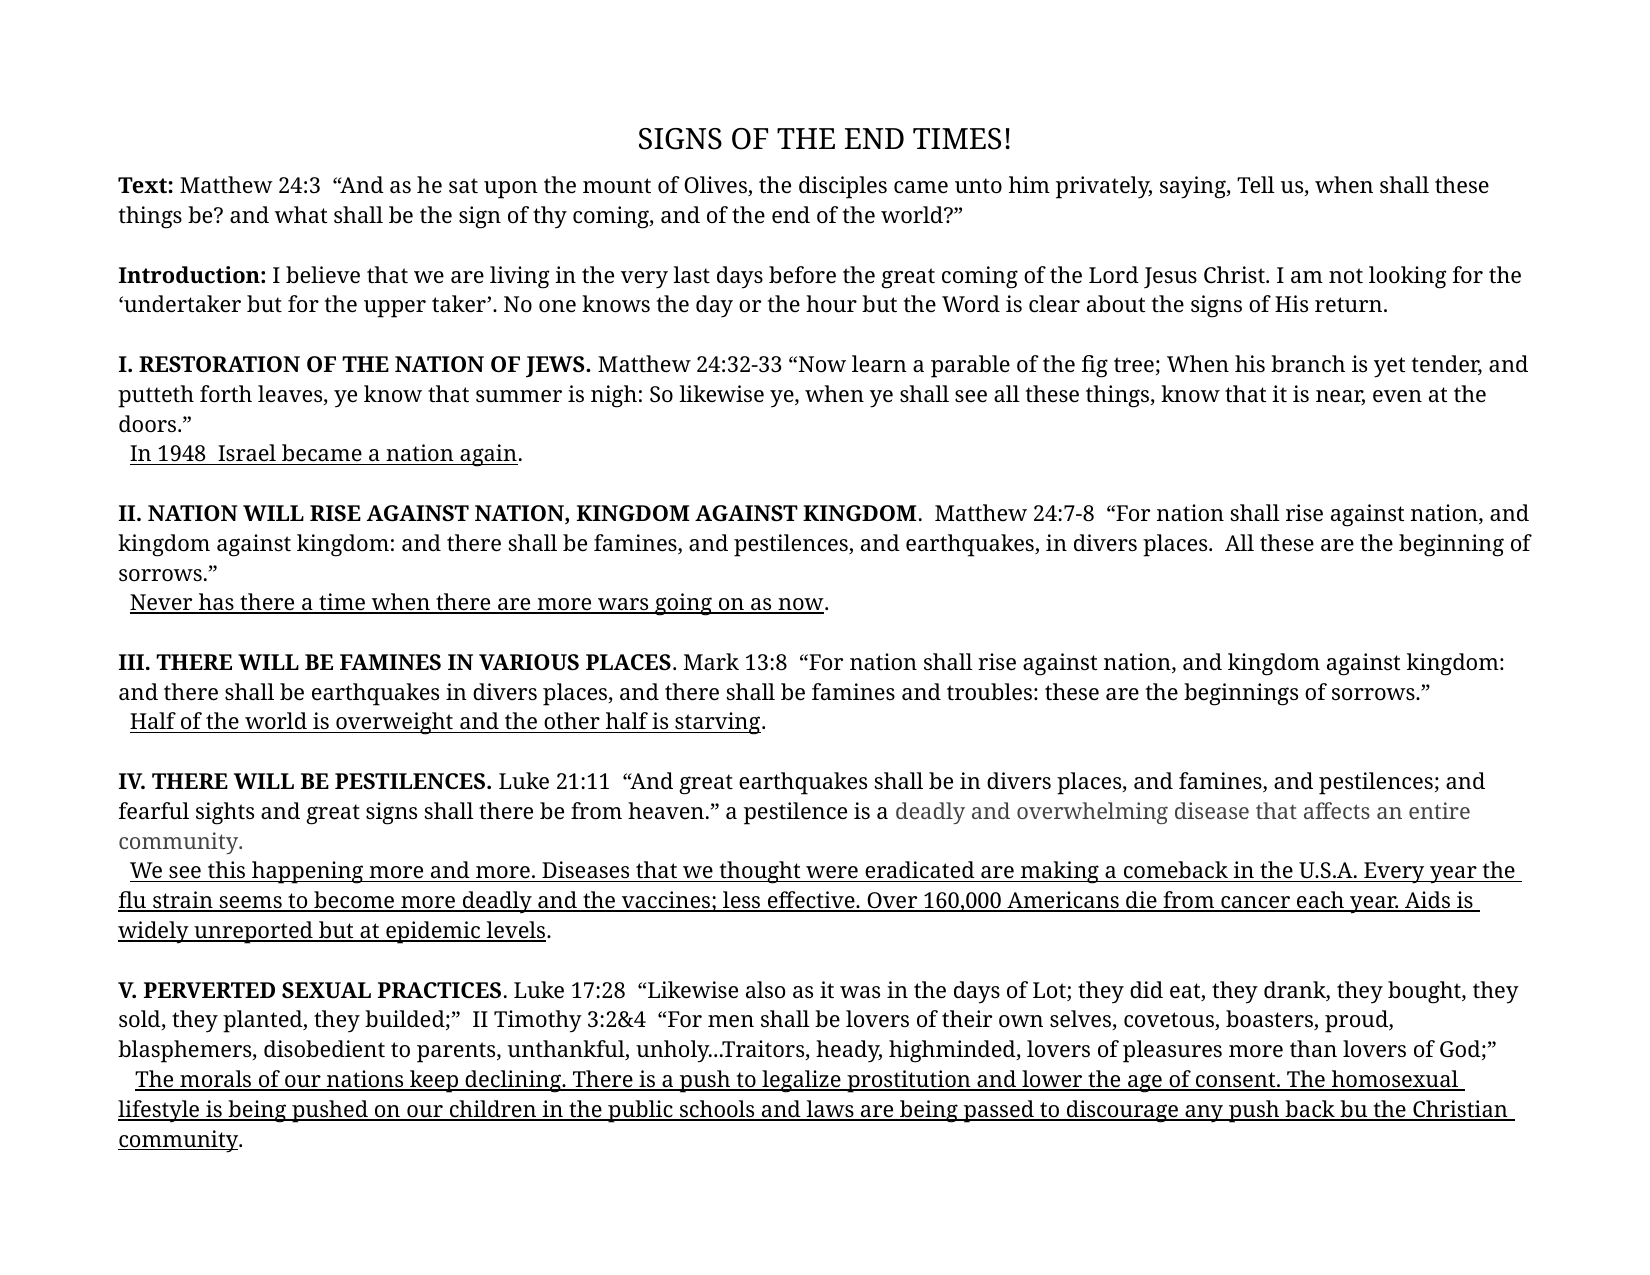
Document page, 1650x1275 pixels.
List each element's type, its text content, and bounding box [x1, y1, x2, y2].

text SIGNS OF THE END TIMES! [118, 118, 1532, 158]
text V. PERVERTED SEXUAL PRACTICES. Luke 17:28 “Likewise also as it was in the days of Lot; they did eat, they drank, they bought, they sold, they planted, they builded;” II Timothy 3:2&4 “For men shall be lovers of their own selves, covetous, boasters, proud, blasphemers, disobedient to parents, unthankful, unholy...Traitors, heady, highminded, lovers of pleasures more than lovers of God;” [118, 975, 1532, 1064]
text Text: Matthew 24:3 “And as he sat upon the mount of Olives, the disciples came unto him privately, saying, Tell us, when shall these things be? and what shall be the sign of thy coming, and of the end of the world?” [118, 170, 1532, 230]
text Half of the world is overweight and the other half is starving. [118, 707, 1532, 736]
text II. NATION WILL RISE AGAINST NATION, KINGDOM AGAINST KINGDOM. Matthew 24:7-8 “For nation shall rise against nation, and kingdom against kingdom: and there shall be famines, and pestilences, and earthquakes, in divers places. All these are the beginning of sorrows.” [118, 498, 1532, 587]
text The morals of our nations keep declining. There is a push to legalize prostitution and lower the age of consent. The homosexual lifestyle is being pushed on our children in the public schools and laws are being passed to discourage any push back bu the Christian community. [118, 1064, 1532, 1153]
text III. THERE WILL BE FAMINES IN VARIOUS PLACES. Mark 13:8 “For nation shall rise against nation, and kingdom against kingdom: and there shall be earthquakes in divers places, and there shall be famines and troubles: these are the beginnings of sorrows.” [118, 647, 1532, 707]
text Introduction: I believe that we are living in the very last days before the great coming of the Lord Jesus Christ. I am not looking for the ‘undertaker but for the upper taker’. No one knows the day or the hour but the Word is clear about the signs of His return. [118, 260, 1532, 319]
text I. RESTORATION OF THE NATION OF JEWS. Matthew 24:32-33 “Now learn a parable of the fig tree; When his branch is yet tender, and putteth forth leaves, ye know that summer is nigh: So likewise ye, when ye shall see all these things, know that it is near, even at the doors.” [118, 349, 1532, 438]
text We see this happening more and more. Diseases that we thought were eradicated are making a comeback in the U.S.A. Every year the flu strain seems to become more deadly and the vaccines; less effective. Over 160,000 Americans die from cancer each year. Aids is widely unreported but at epidemic levels. [118, 856, 1532, 945]
text Never has there a time when there are more wars going on as now. [118, 587, 1532, 617]
text In 1948 Israel became a nation again. [118, 438, 1532, 468]
text IV. THERE WILL BE PESTILENCES. Luke 21:11 “And great earthquakes shall be in divers places, and famines, and pestilences; and fearful sights and great signs shall there be from heaven.” a pestilence is a deadly and overwhelming disease that affects an entire community. [118, 766, 1532, 856]
